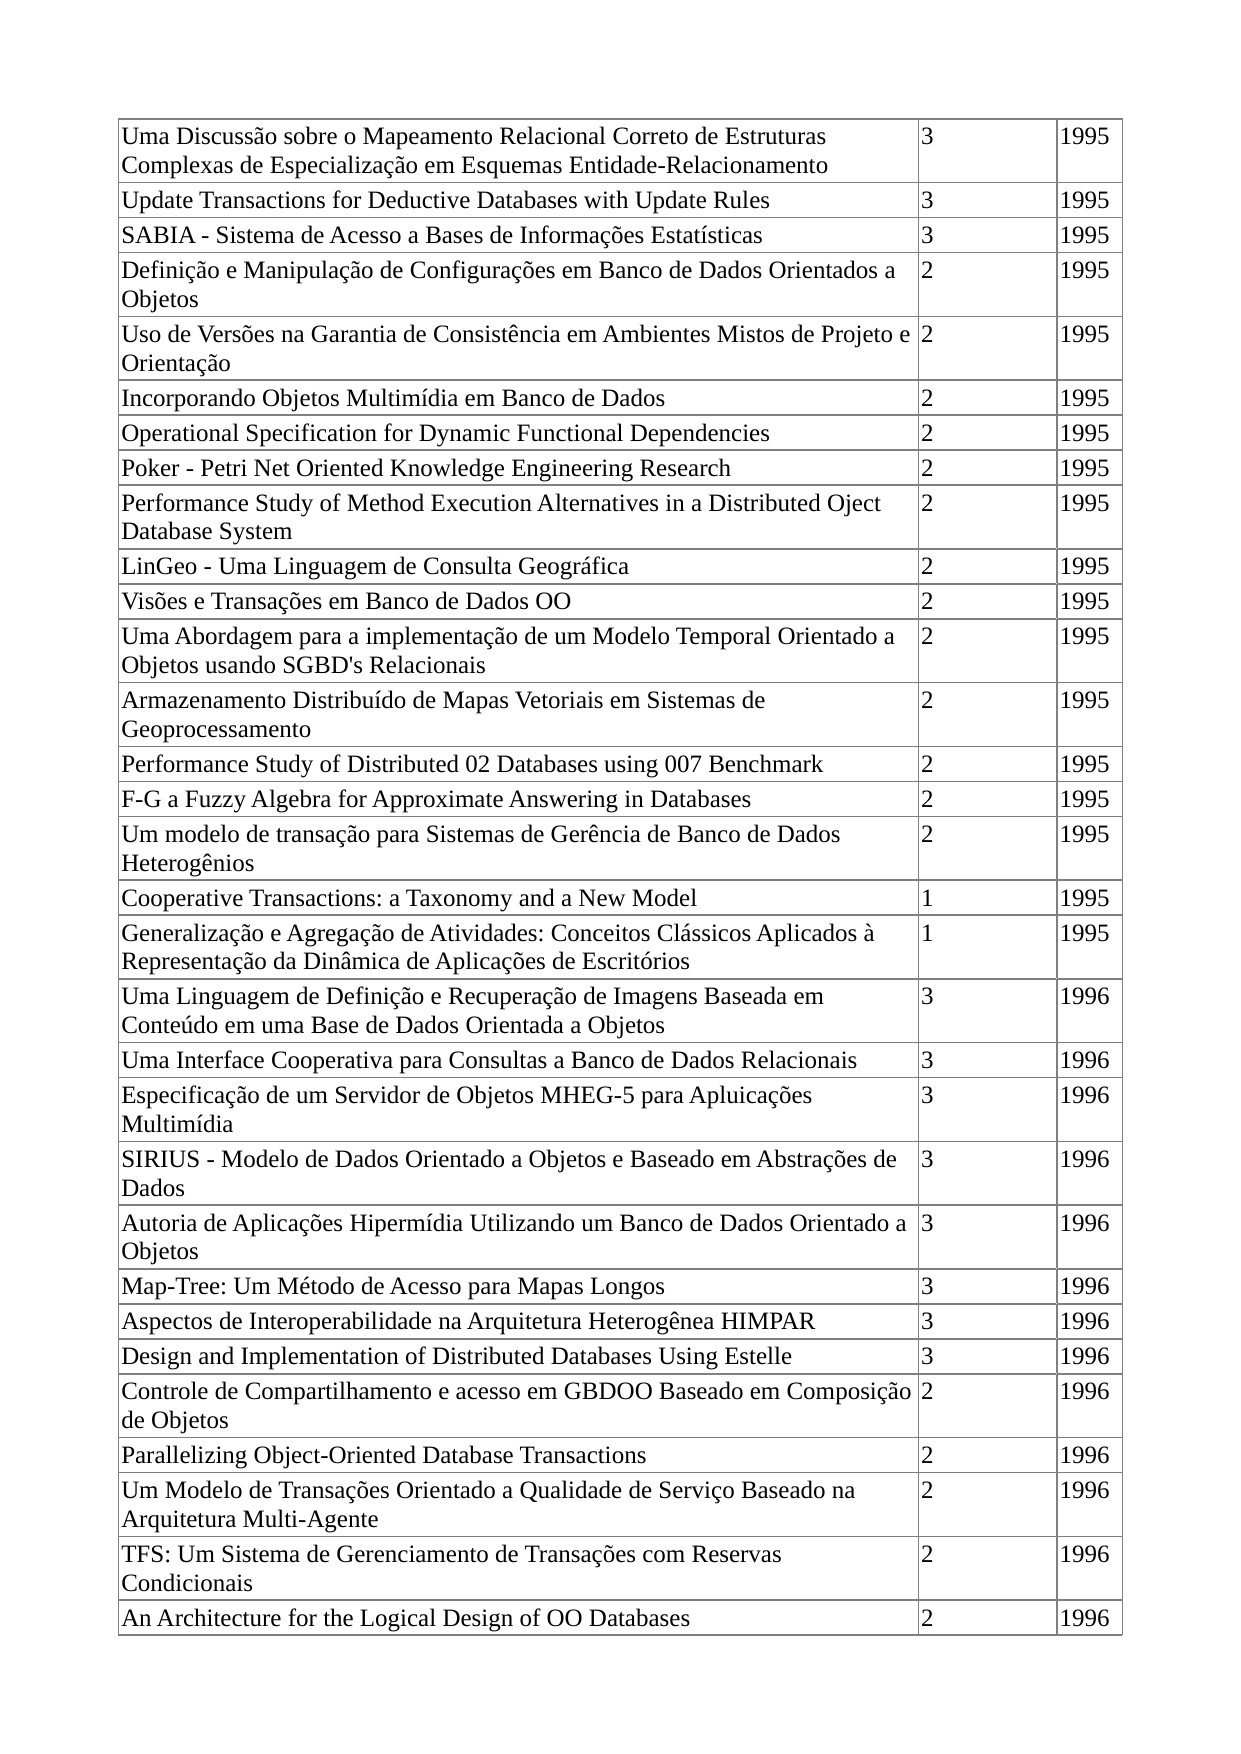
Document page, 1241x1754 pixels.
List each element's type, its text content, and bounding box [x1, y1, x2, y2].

table_cell 1996 [1058, 1473, 1122, 1536]
table_cell Update Transactions for Deductive Databases with Update Rules [119, 183, 918, 217]
table_cell 1 [919, 881, 1056, 914]
table_cell 2 [919, 782, 1056, 816]
table_cell 2 [919, 620, 1056, 682]
table_cell Uso de Versões na Garantia de Consistência em Ambientes Mistos de Projeto e Orientação [119, 317, 918, 379]
table_cell 1996 [1058, 1537, 1122, 1599]
table_cell Definição e Manipulação de Configurações em Banco de Dados Orientados a Objetos [119, 253, 918, 316]
table_cell 1995 [1058, 683, 1122, 746]
table_cell 3 [919, 1305, 1056, 1338]
table_cell Aspectos de Interoperabilidade na Arquitetura Heterogênea HIMPAR [119, 1305, 918, 1338]
table_cell Design and Implementation of Distributed Databases Using Estelle [119, 1340, 918, 1373]
table_cell 2 [919, 486, 1056, 548]
table_cell 3 [919, 183, 1056, 217]
table_cell Operational Specification for Dynamic Functional Dependencies [119, 416, 918, 449]
table_cell Incorporando Objetos Multimídia em Banco de Dados [119, 381, 918, 414]
table_cell Performance Study of Distributed 02 Databases using 007 Benchmark [119, 747, 918, 781]
table_cell 1996 [1058, 1438, 1122, 1472]
table_cell 1995 [1058, 550, 1122, 583]
table_cell 1996 [1058, 1078, 1122, 1141]
table_cell 2 [919, 451, 1056, 484]
table_cell 2 [919, 416, 1056, 449]
table_cell Map-Tree: Um Método de Acesso para Mapas Longos [119, 1270, 918, 1303]
table_cell 3 [919, 1340, 1056, 1373]
table_cell 2 [919, 550, 1056, 583]
table_cell Uma Discussão sobre o Mapeamento Relacional Correto de Estruturas Complexas de Especialização em Esquemas Entidade-Relacionamento [119, 120, 918, 182]
table_cell 3 [919, 218, 1056, 252]
table_cell 2 [919, 747, 1056, 781]
table_cell 2 [919, 317, 1056, 379]
table_cell 1996 [1058, 1375, 1122, 1437]
table_cell Generalização e Agregação de Atividades: Conceitos Clássicos Aplicados à Representação da Dinâmica de Aplicações de Escritórios [119, 916, 918, 978]
table_cell 1996 [1058, 1340, 1122, 1373]
table_cell Parallelizing Object-Oriented Database Transactions [119, 1438, 918, 1472]
table_cell 3 [919, 1043, 1056, 1077]
table_cell 2 [919, 683, 1056, 746]
table_cell 2 [919, 253, 1056, 316]
table_cell 1996 [1058, 1142, 1122, 1204]
table_cell Performance Study of Method Execution Alternatives in a Distributed Oject Database System [119, 486, 918, 548]
table_cell 1995 [1058, 620, 1122, 682]
table_cell Controle de Compartilhamento e acesso em GBDOO Baseado em Composição de Objetos [119, 1375, 918, 1437]
table_cell 2 [919, 1601, 1056, 1634]
table_cell 1995 [1058, 253, 1122, 316]
table_cell 1995 [1058, 183, 1122, 217]
table_cell Visões e Transações em Banco de Dados OO [119, 585, 918, 618]
table_cell 1995 [1058, 218, 1122, 252]
table_cell 1995 [1058, 881, 1122, 914]
table_cell SIRIUS - Modelo de Dados Orientado a Objetos e Baseado em Abstrações de Dados [119, 1142, 918, 1204]
table_cell SABIA - Sistema de Acesso a Bases de Informações Estatísticas [119, 218, 918, 252]
table_cell 1 [919, 916, 1056, 978]
table_cell 2 [919, 1375, 1056, 1437]
table_cell Uma Interface Cooperativa para Consultas a Banco de Dados Relacionais [119, 1043, 918, 1077]
table_cell 1995 [1058, 817, 1122, 879]
table_cell Armazenamento Distribuído de Mapas Vetoriais em Sistemas de Geoprocessamento [119, 683, 918, 746]
table_cell An Architecture for the Logical Design of OO Databases [119, 1601, 918, 1634]
table_cell 1995 [1058, 451, 1122, 484]
table_cell 1995 [1058, 381, 1122, 414]
table_cell 3 [919, 1270, 1056, 1303]
table_cell 1995 [1058, 916, 1122, 978]
table_cell 3 [919, 980, 1056, 1042]
table_cell F-G a Fuzzy Algebra for Approximate Answering in Databases [119, 782, 918, 816]
table_cell 1995 [1058, 416, 1122, 449]
table_cell 2 [919, 381, 1056, 414]
table_cell Uma Abordagem para a implementação de um Modelo Temporal Orientado a Objetos usando SGBD's Relacionais [119, 620, 918, 682]
table_cell 1995 [1058, 585, 1122, 618]
table_cell 1996 [1058, 1305, 1122, 1338]
table_cell TFS: Um Sistema de Gerenciamento de Transações com Reservas Condicionais [119, 1537, 918, 1599]
table_cell 2 [919, 1473, 1056, 1536]
table_cell Um Modelo de Transações Orientado a Qualidade de Serviço Baseado na Arquitetura Multi-Agente [119, 1473, 918, 1536]
table_cell 3 [919, 1078, 1056, 1141]
table_cell Autoria de Aplicações Hipermídia Utilizando um Banco de Dados Orientado a Objetos [119, 1206, 918, 1268]
table_cell 1995 [1058, 486, 1122, 548]
table_cell Especificação de um Servidor de Objetos MHEG-5 para Apluicações Multimídia [119, 1078, 918, 1141]
table_cell Poker - Petri Net Oriented Knowledge Engineering Research [119, 451, 918, 484]
table_cell 2 [919, 817, 1056, 879]
table_cell 1995 [1058, 747, 1122, 781]
table_cell 2 [919, 1438, 1056, 1472]
table_cell 1995 [1058, 120, 1122, 182]
table_cell LinGeo - Uma Linguagem de Consulta Geográfica [119, 550, 918, 583]
table_cell Uma Linguagem de Definição e Recuperação de Imagens Baseada em Conteúdo em uma Base de Dados Orientada a Objetos [119, 980, 918, 1042]
table_cell 1996 [1058, 1601, 1122, 1634]
table_cell 1995 [1058, 782, 1122, 816]
table_cell 3 [919, 1206, 1056, 1268]
table_cell Um modelo de transação para Sistemas de Gerência de Banco de Dados Heterogênios [119, 817, 918, 879]
table_cell 1996 [1058, 980, 1122, 1042]
table_cell 1996 [1058, 1206, 1122, 1268]
table_cell 1995 [1058, 317, 1122, 379]
table_cell 3 [919, 1142, 1056, 1204]
table_cell 1996 [1058, 1043, 1122, 1077]
table_cell Cooperative Transactions: a Taxonomy and a New Model [119, 881, 918, 914]
table_cell 1996 [1058, 1270, 1122, 1303]
table_cell 2 [919, 585, 1056, 618]
table_cell 3 [919, 120, 1056, 182]
table_cell 2 [919, 1537, 1056, 1599]
